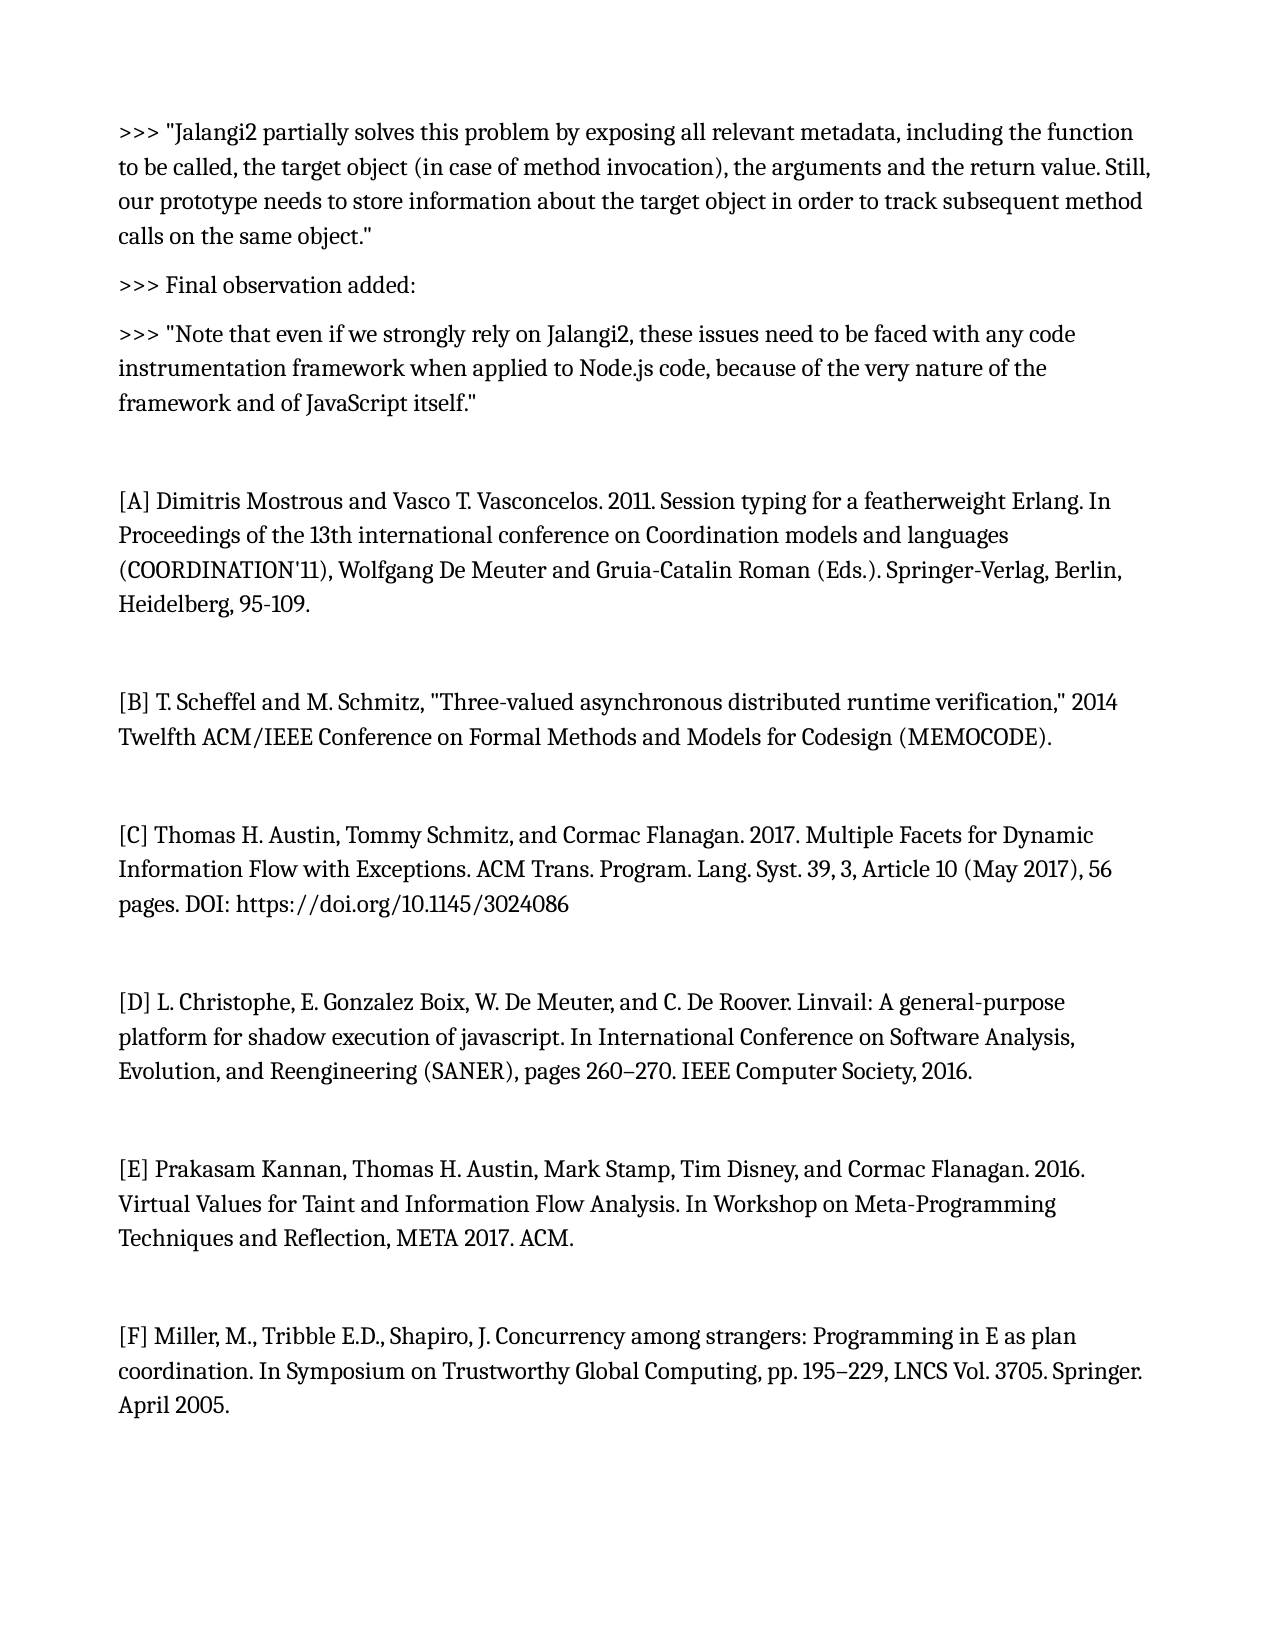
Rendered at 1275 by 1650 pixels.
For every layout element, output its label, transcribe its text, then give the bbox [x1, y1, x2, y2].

text [E] Prakasam Kannan, Thomas H. Austin, Mark Stamp, Tim Disney, and Cormac Flanagan. 2016. Virtual Values for Taint and Information Flow Analysis. In Workshop on Meta-Programming Techniques and Reflection, META 2017. ACM. [118, 1155, 1157, 1253]
text [F] Miller, M., Tribble E.D., Shapiro, J. Concurrency among strangers: Programming in E as plan coordination. In Symposium on Trustworthy Global Computing, pp. 195–229, LNCS Vol. 3705. Springer. April 2005. [118, 1322, 1157, 1420]
text [D] L. Christophe, E. Gonzalez Boix, W. De Meuter, and C. De Roover. Linvail: A general-purpose platform for shadow execution of javascript. In International Conference on Software Analysis, Evolution, and Reengineering (SANER), pages 260–270. IEEE Computer Society, 2016. [118, 988, 1157, 1086]
text [A] Dimitris Mostrous and Vasco T. Vasconcelos. 2011. Session typing for a featherweight Erlang. In Proceedings of the 13th international conference on Coordination models and languages (COORDINATION'11), Wolfgang De Meuter and Gruia-Catalin Roman (Eds.). Springer-Verlag, Berlin, Heidelberg, 95-109. [118, 487, 1157, 619]
text [B] T. Scheffel and M. Schmitz, "Three-valued asynchronous distributed runtime verification," 2014 Twelfth ACM/IEEE Conference on Formal Methods and Models for Codesign (MEMOCODE). [118, 688, 1157, 752]
text >>> Final observation added: [118, 271, 1157, 299]
text [C] Thomas H. Austin, Tommy Schmitz, and Cormac Flanagan. 2017. Multiple Facets for Dynamic Information Flow with Exceptions. ACM Trans. Program. Lang. Syst. 39, 3, Article 10 (May 2017), 56 pages. DOI: https://doi.org/10.1145/3024086 [118, 821, 1157, 919]
text >>> "Note that even if we strongly rely on Jalangi2, these issues need to be faced with any code instrumentation framework when applied to Node.js code, because of the very nature of the framework and of JavaScript itself." [118, 320, 1157, 417]
text >>> "Jalangi2 partially solves this problem by exposing all relevant metadata, including the function to be called, the target object (in case of method invocation), the arguments and the return value. Still, our prototype needs to store information about the target object in order to track subsequent method calls on the same object." [118, 118, 1157, 250]
